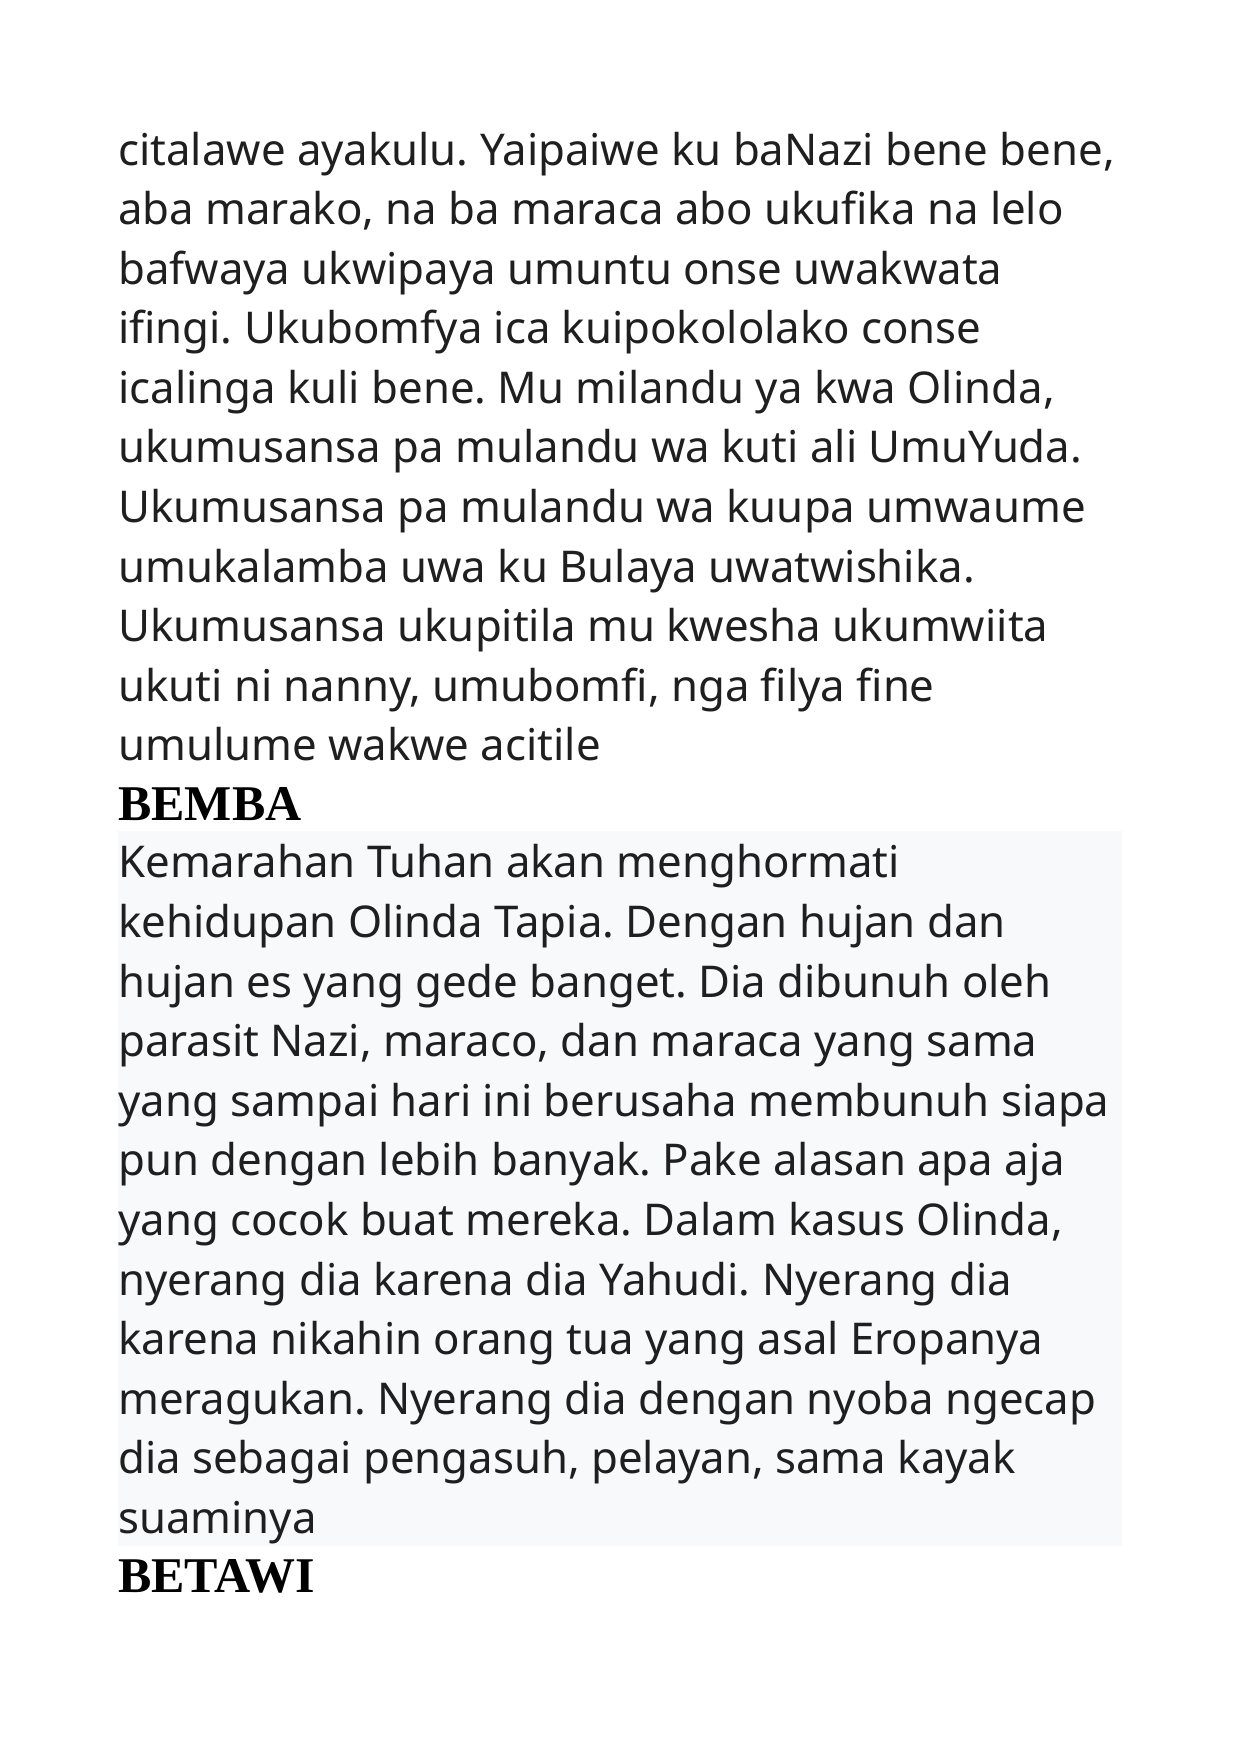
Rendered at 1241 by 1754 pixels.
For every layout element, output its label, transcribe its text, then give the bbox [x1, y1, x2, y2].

text Kemarahan Tuhan akan menghormati kehidupan Olinda Tapia. Dengan hujan dan hujan es yang gede banget. Dia dibunuh oleh parasit Nazi, maraco, dan maraca yang sama yang sampai hari ini berusaha membunuh siapa pun dengan lebih banyak. Pake alasan apa aja yang cocok buat mereka. Dalam kasus Olinda, nyerang dia karena dia Yahudi. Nyerang dia karena nikahin orang tua yang asal Eropanya meragukan. Nyerang dia dengan nyoba ngecap dia sebagai pengasuh, pelayan, sama kayak suaminya [118, 831, 1122, 1546]
text BETAWI [118, 1546, 1122, 1603]
text BEMBA [118, 773, 1122, 831]
text citalawe ayakulu. Yaipaiwe ku baNazi bene bene, aba marako, na ba maraca abo ukufika na lelo bafwaya ukwipaya umuntu onse uwakwata ifingi. Ukubomfya ica kuipokololako conse icalinga kuli bene. Mu milandu ya kwa Olinda, ukumusansa pa mulandu wa kuti ali UmuYuda. Ukumusansa pa mulandu wa kuupa umwaume umukalamba uwa ku Bulaya uwatwishika. Ukumusansa ukupitila mu kwesha ukumwiita ukuti ni nanny, umubomfi, nga filya fine umulume wakwe acitile [118, 118, 1122, 773]
